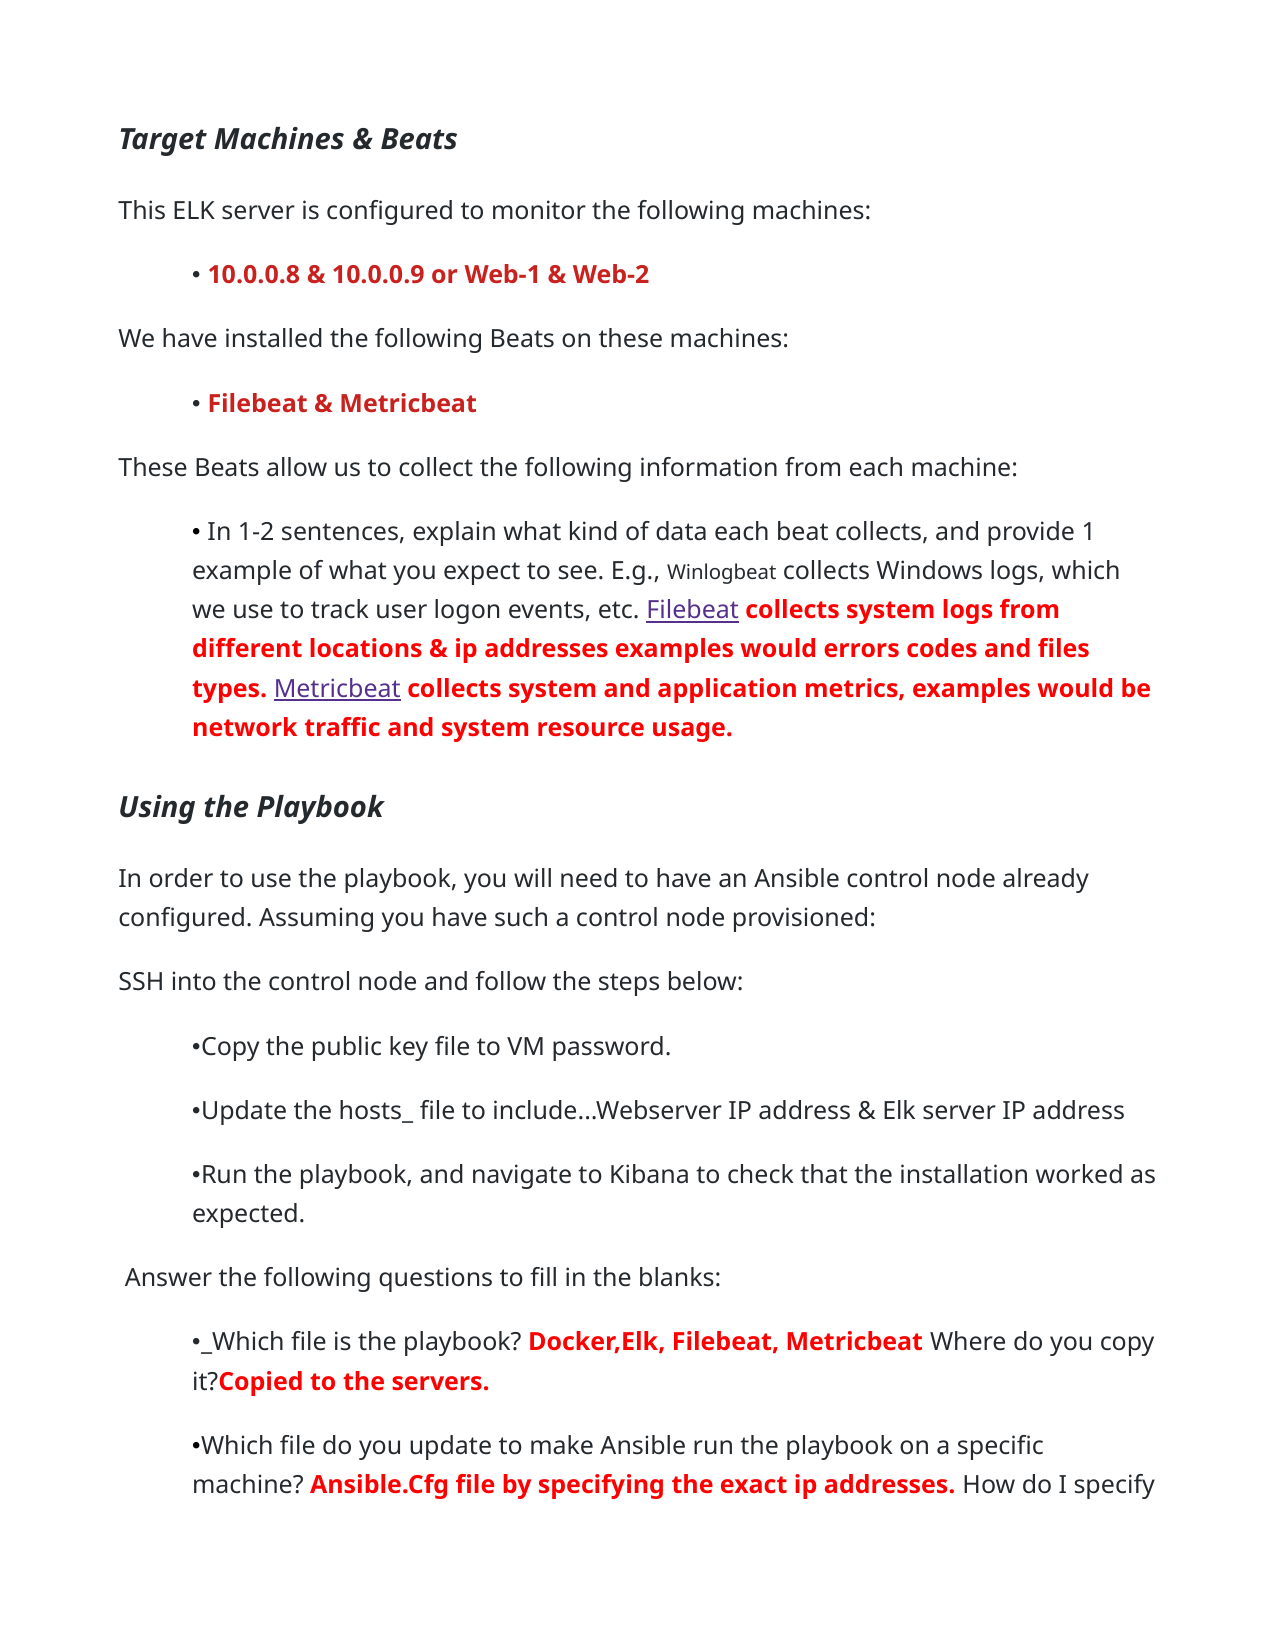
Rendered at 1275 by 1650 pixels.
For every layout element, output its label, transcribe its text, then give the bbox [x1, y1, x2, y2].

list Which file do you update to make Ansible run the playbook on a specific machine? Ansible.Cfg file by specifying the exact ip addresses. How do I specify [118, 1427, 1157, 1501]
text These Beats allow us to collect the following information from each machine: [118, 449, 1157, 483]
text We have installed the following Beats on these machines: [118, 321, 1157, 355]
list Run the playbook, and navigate to Kibana to check that the installation worked as expected. [118, 1156, 1157, 1230]
text This ELK server is configured to monitor the following machines: [118, 193, 1157, 227]
list _Which file is the playbook? Docker,Elk, Filebeat, Metricbeat Where do you copy it?Copied to the servers. [118, 1324, 1157, 1397]
subtitle Target Machines & Beats [118, 118, 1157, 158]
list Filebeat & Metricbeat [118, 385, 1157, 419]
list Update the hosts_ file to include...Webserver IP address & Elk server IP address [118, 1092, 1157, 1126]
list 10.0.0.8 & 10.0.0.9 or Web-1 & Web-2 [118, 257, 1157, 291]
list In 1-2 sentences, explain what kind of data each beat collects, and provide 1 example of what you expect to see. E.g., Winlogbeat collects Windows logs, which we use to track user logon events, etc. Filebeat collects system logs from different locations & ip addresses examples would errors codes and files types. Metricbeat collects system and application metrics, examples would be network traffic and system resource usage. [118, 513, 1157, 743]
subtitle Using the Playbook [118, 786, 1157, 826]
text In order to use the playbook, you will need to have an Ansible control node already configured. Assuming you have such a control node provisioned: [118, 861, 1157, 934]
list Copy the public key file to VM password. [118, 1028, 1157, 1062]
text SSH into the control node and follow the steps below: [118, 964, 1157, 998]
text Answer the following questions to fill in the blanks: [118, 1260, 1157, 1294]
